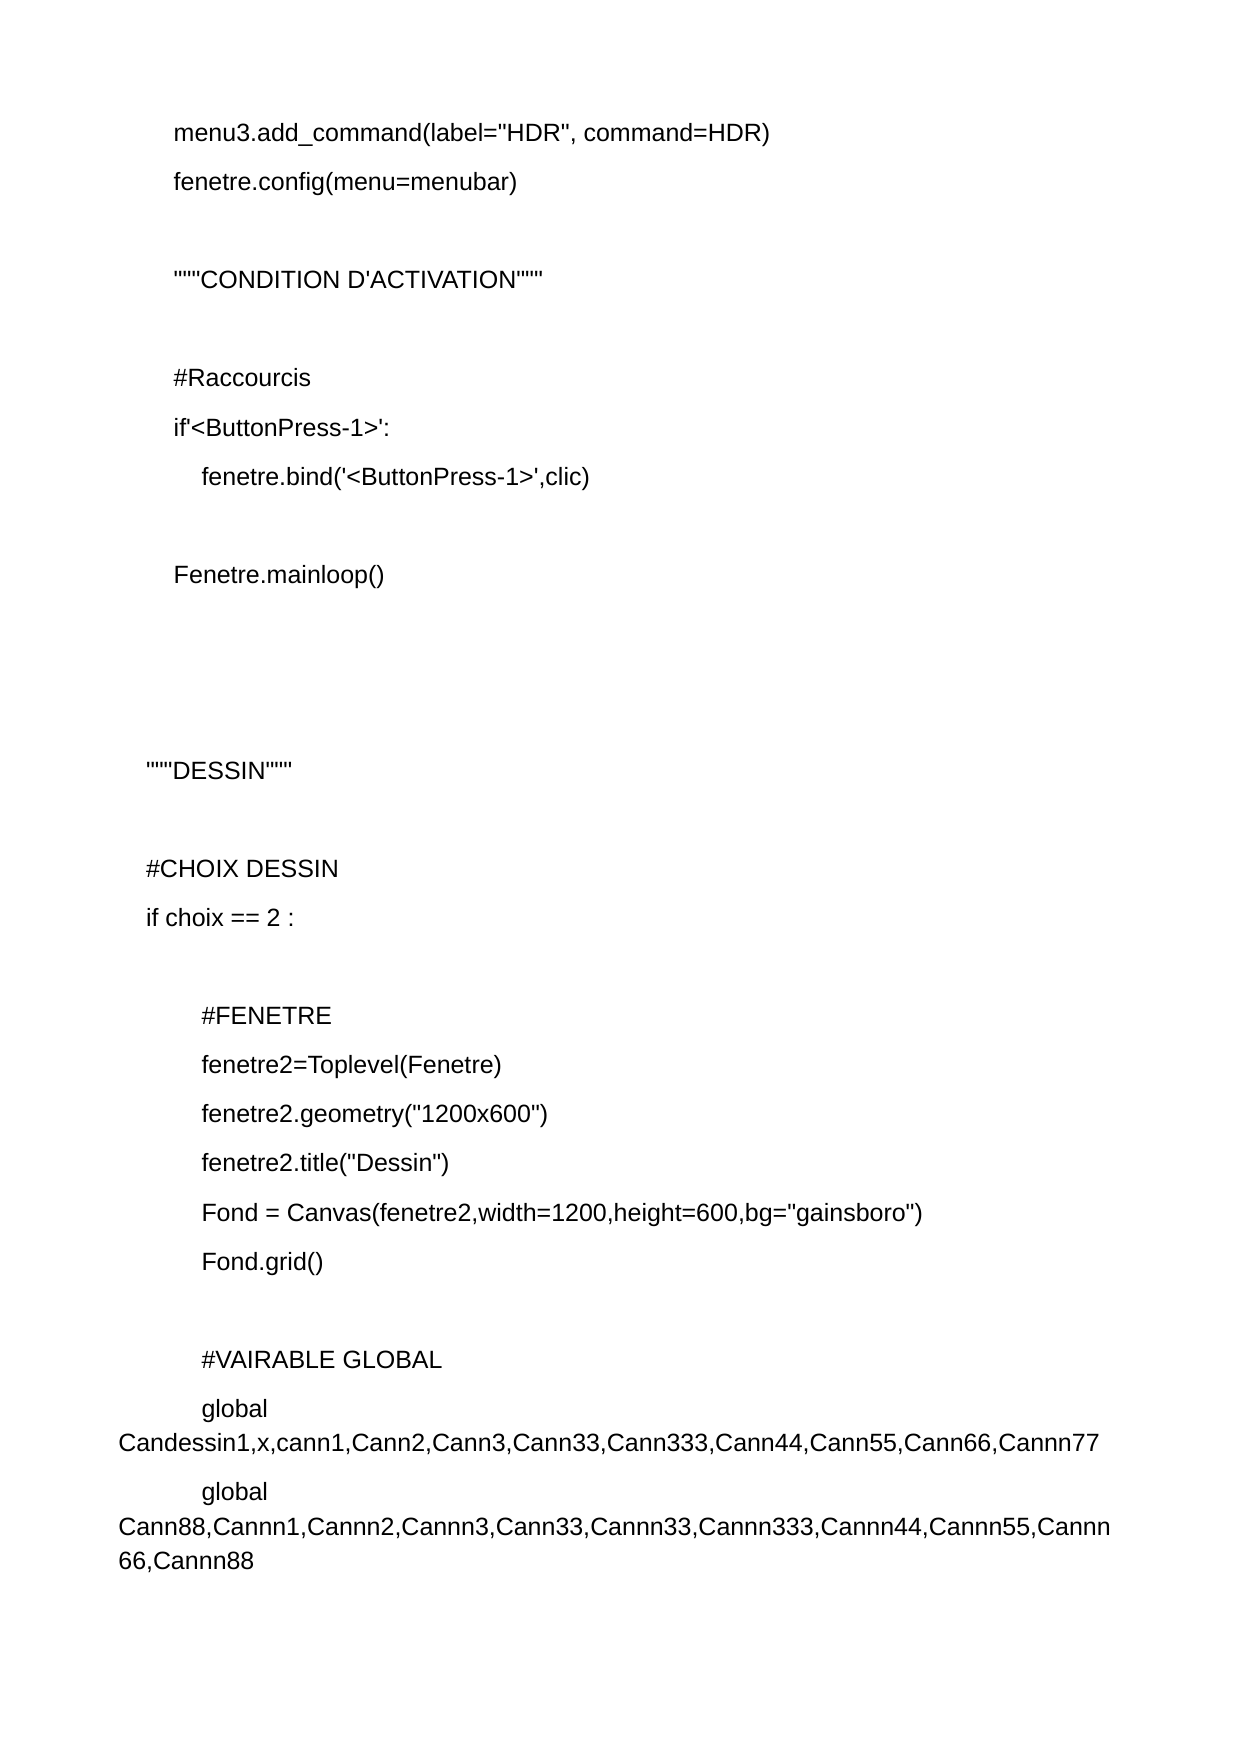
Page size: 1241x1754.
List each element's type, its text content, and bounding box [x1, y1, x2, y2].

text fenetre2=Toplevel(Fenetre) [118, 1050, 1122, 1079]
text if choix == 2 : [118, 903, 1122, 932]
text fenetre2.title("Dessin") [118, 1148, 1122, 1177]
text menu3.add_command(label="HDR", command=HDR) [118, 118, 1122, 147]
text #FENETRE [118, 1001, 1122, 1030]
text #CHOIX DESSIN [118, 854, 1122, 883]
text Fond = Canvas(fenetre2,width=1200,height=600,bg="gainsboro") [118, 1197, 1122, 1226]
text fenetre.bind('<ButtonPress-1>',clic) [118, 462, 1122, 490]
text fenetre2.geometry("1200x600") [118, 1099, 1122, 1128]
text Fond.grid() [118, 1247, 1122, 1275]
text if'<ButtonPress-1>': [118, 412, 1122, 441]
text #Raccourcis [118, 363, 1122, 392]
text Fenetre.mainloop() [118, 560, 1122, 588]
text #VAIRABLE GLOBAL [118, 1345, 1122, 1373]
text """CONDITION D'ACTIVATION""" [118, 265, 1122, 294]
text fenetre.config(menu=menubar) [118, 167, 1122, 196]
text global Cann88,Cannn1,Cannn2,Cannn3,Cann33,Cannn33,Cannn333,Cannn44,Cannn55,Cannn66,Cannn88 [118, 1477, 1122, 1575]
text global Candessin1,x,cann1,Cann2,Cann3,Cann33,Cann333,Cann44,Cann55,Cann66,Cannn77 [118, 1394, 1122, 1457]
text """DESSIN""" [118, 756, 1122, 785]
